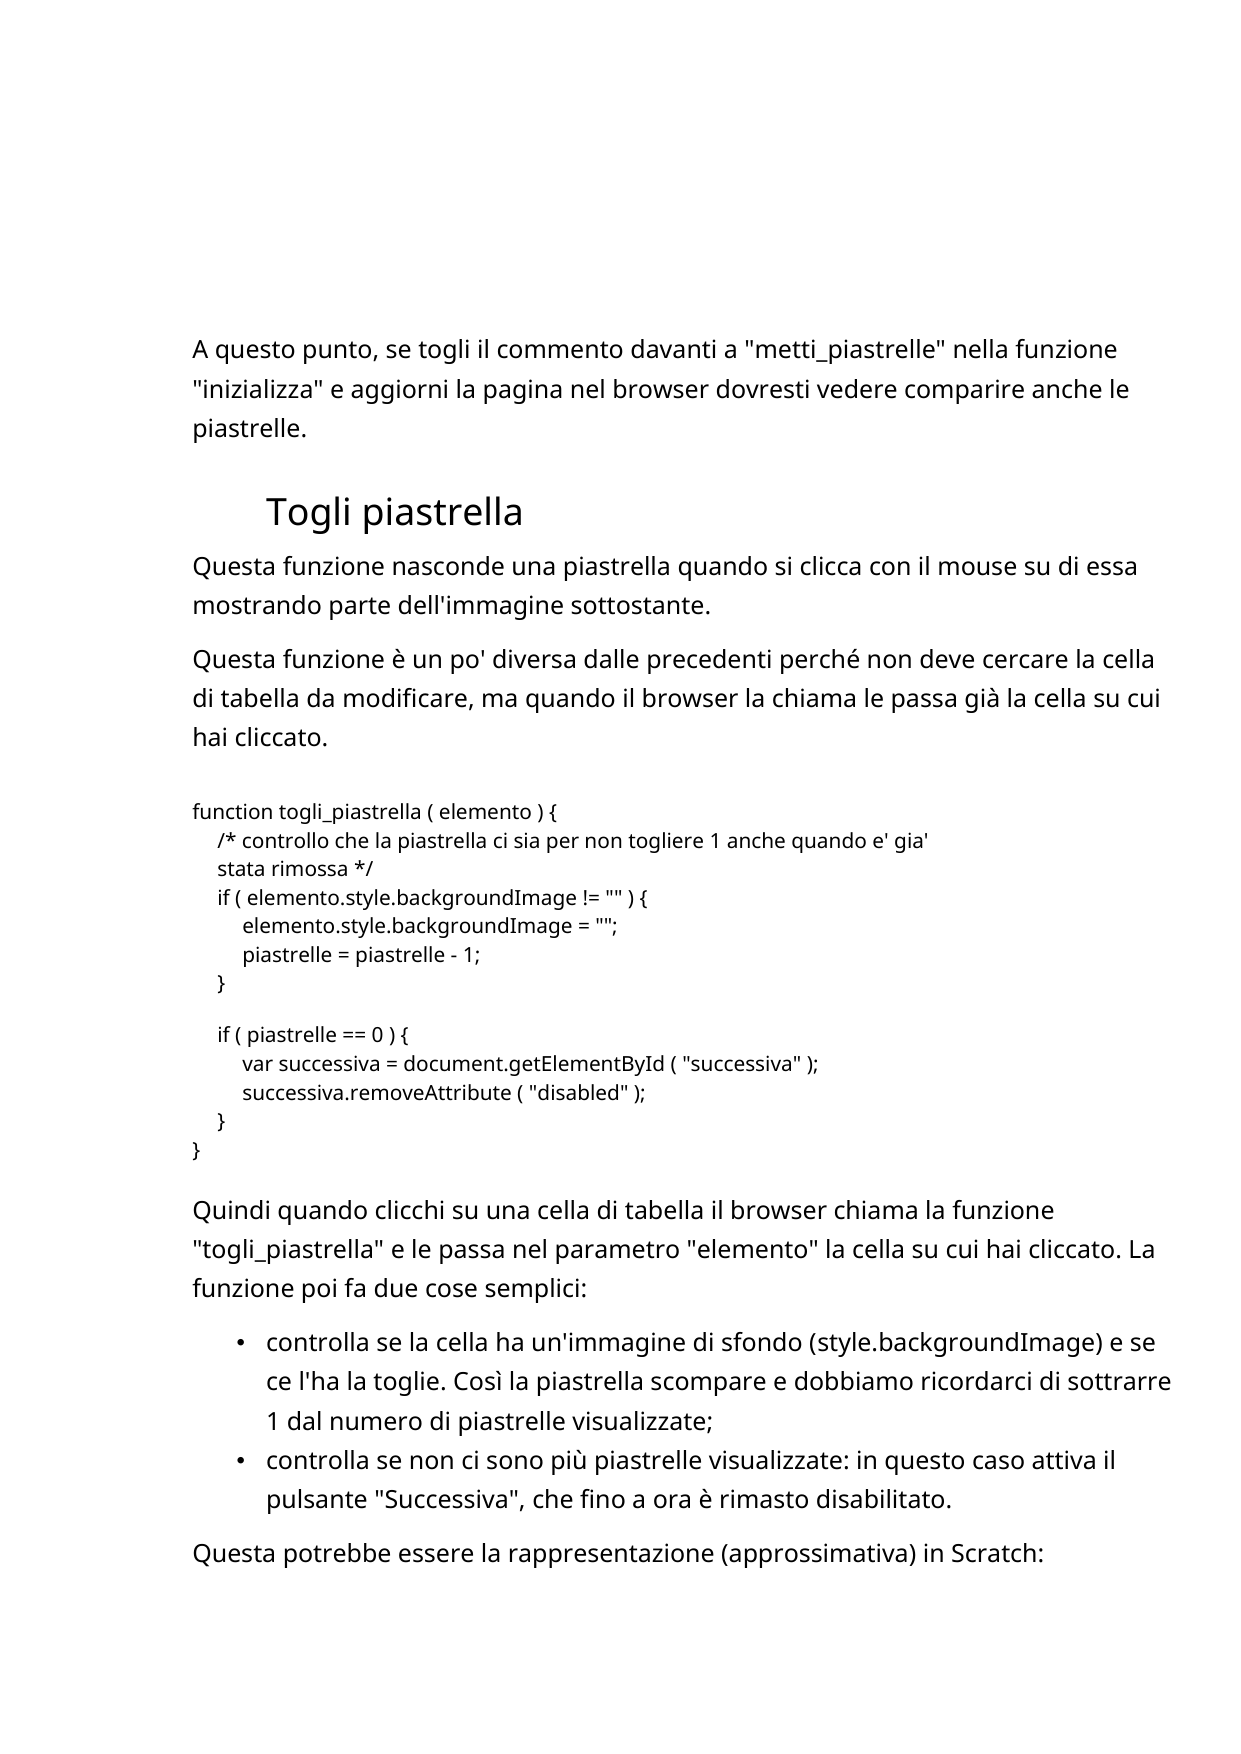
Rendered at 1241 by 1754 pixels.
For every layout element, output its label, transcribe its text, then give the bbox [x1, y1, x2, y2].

list Quindi quando clicchi su una cella di tabella il browser chiama la funzione "togli_piastrella" e le passa nel parametro "elemento" la cella su cui hai cliccato. La funzione poi fa due cose semplici: [162, 1193, 1181, 1305]
list Questa funzione nasconde una piastrella quando si clicca con il mouse su di essa mostrando parte dell'immagine sottostante. [162, 549, 1181, 622]
list elemento.style.backgroundImage = ""; [162, 911, 1181, 940]
list controlla se non ci sono più piastrelle visualizzate: in questo caso attiva il pulsante "Successiva", che fino a ora è rimasto disabilitato. [236, 1442, 1181, 1516]
list /* controllo che la piastrella ci sia per non togliere 1 anche quando e' gia' [162, 826, 1181, 854]
list Questa funzione è un po' diversa dalle precedenti perché non deve cercare la cella di tabella da modificare, ma quando il browser la chiama le passa già la cella su cui hai cliccato. [162, 642, 1181, 754]
list var successiva = document.getElementById ( "successiva" ); [162, 1049, 1181, 1078]
subtitle Togli piastrella [236, 485, 1181, 536]
list controlla se la cella ha un'immagine di sfondo (style.backgroundImage) e se ce l'ha la toglie. Così la piastrella scompare e dobbiamo ricordarci di sottrarre 1 dal numero di piastrelle visualizzate; [236, 1325, 1181, 1437]
list successiva.removeAttribute ( "disabled" ); [162, 1078, 1181, 1106]
list function togli_piastrella ( elemento ) { [162, 797, 1181, 826]
list if ( piastrelle == 0 ) { [162, 1021, 1181, 1049]
list } [162, 1135, 1181, 1163]
list piastrelle = piastrelle - 1; [162, 940, 1181, 968]
list Questa potrebbe essere la rappresentazione (approssimativa) in Scratch: [162, 1535, 1181, 1569]
list stata rimossa */ [162, 854, 1181, 883]
list if ( elemento.style.backgroundImage != "" ) { [162, 883, 1181, 911]
list A questo punto, se togli il commento davanti a "metti_piastrelle" nella funzione "inizializza" e aggiorni la pagina nel browser dovresti vedere comparire anche le piastrelle. [162, 332, 1181, 444]
list } [162, 1106, 1181, 1135]
list } [162, 968, 1181, 997]
